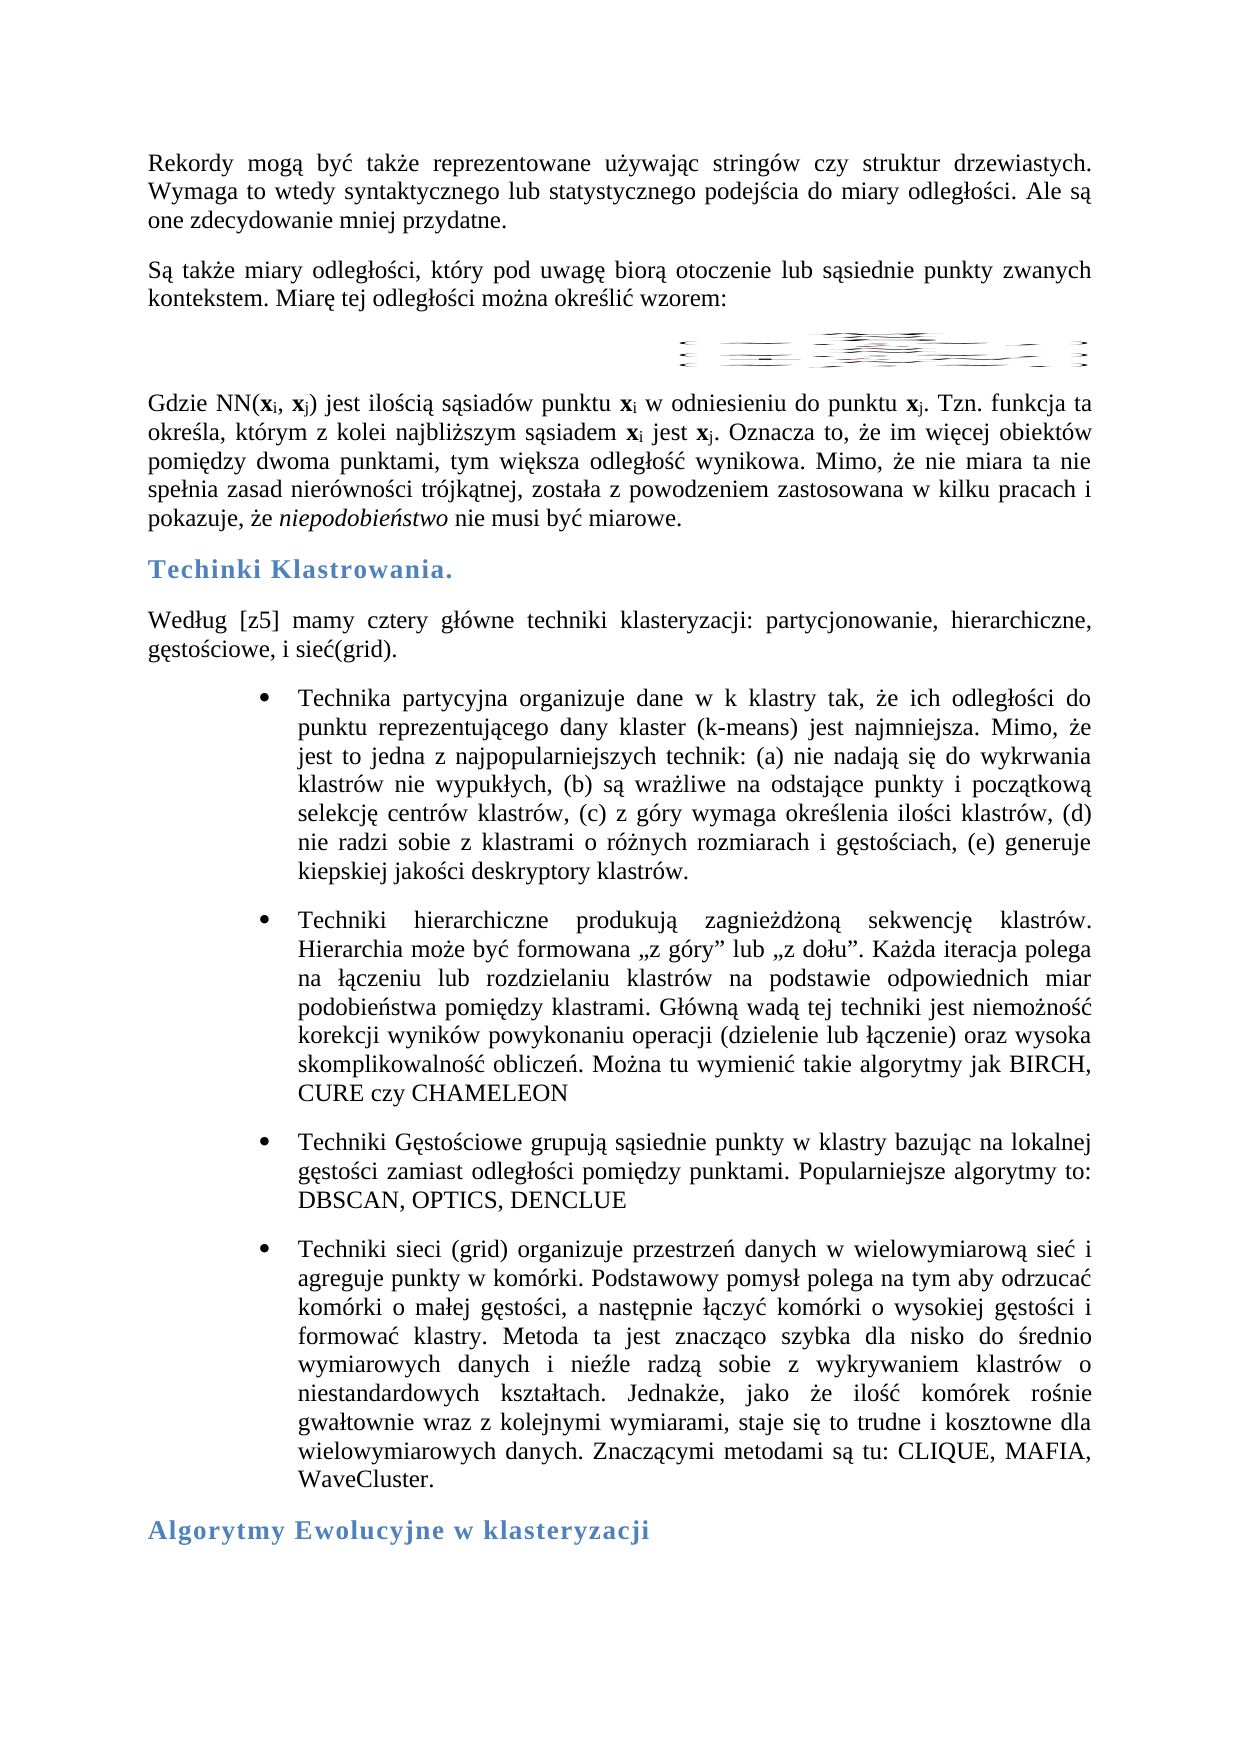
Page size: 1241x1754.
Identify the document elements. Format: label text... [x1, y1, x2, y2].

list Techniki hierarchiczne produkują zagnieżdżoną sekwencję klastrów. Hierarchia może być formowana „z góry” lub „z dołu”. Każda iteracja polega na łączeniu lub rozdzielaniu klastrów na podstawie odpowiednich miar podobieństwa pomiędzy klastrami. Główną wadą tej techniki jest niemożność korekcji wyników powykonaniu operacji (dzielenie lub łączenie) oraz wysoka skomplikowalność obliczeń. Można tu wymienić takie algorytmy jak BIRCH, CURE czy CHAMELEON [260, 905, 1092, 1107]
text Algorytmy Ewolucyjne w klasteryzacji [148, 1514, 1092, 1545]
list Technika partycyjna organizuje dane w k klastry tak, że ich odległości do punktu reprezentującego dany klaster (k-means) jest najmniejsza. Mimo, że jest to jedna z najpopularniejszych technik: (a) nie nadają się do wykrwania klastrów nie wypukłych, (b) są wrażliwe na odstające punkty i początkową selekcję centrów klastrów, (c) z góry wymaga określenia ilości klastrów, (d) nie radzi sobie z klastrami o różnych rozmiarach i gęstościach, (e) generuje kiepskiej jakości deskryptory klastrów. [260, 683, 1092, 884]
text Gdzie NN(xi, xj) jest ilością sąsiadów punktu xi w odniesieniu do punktu xj. Tzn. funkcja ta określa, którym z kolei najbliższym sąsiadem xi jest xj. Oznacza to, że im więcej obiektów pomiędzy dwoma punktami, tym większa odległość wynikowa. Mimo, że nie miara ta nie spełnia zasad nierówności trójkątnej, została z powodzeniem zastosowana w kilku pracach i pokazuje, że niepodobieństwo nie musi być miarowe. [148, 388, 1092, 532]
list Techniki Gęstościowe grupują sąsiednie punkty w klastry bazując na lokalnej gęstości zamiast odległości pomiędzy punktami. Popularniejsze algorytmy to: DBSCAN, OPTICS, DENCLUE [260, 1127, 1092, 1214]
text Rekordy mogą być także reprezentowane używając stringów czy struktur drzewiastych. Wymaga to wtedy syntaktycznego lub statystycznego podejścia do miary odległości. Ale są one zdecydowanie mniej przydatne. [148, 148, 1092, 234]
list Techniki sieci (grid) organizuje przestrzeń danych w wielowymiarową sieć i agreguje punkty w komórki. Podstawowy pomysł polega na tym aby odrzucać komórki o małej gęstości, a następnie łączyć komórki o wysokiej gęstości i formować klastry. Metoda ta jest znacząco szybka dla nisko do średnio wymiarowych danych i nieźle radzą sobie z wykrywaniem klastrów o niestandardowych kształtach. Jednakże, jako że ilość komórek rośnie gwałtownie wraz z kolejnymi wymiarami, staje się to trudne i kosztowne dla wielowymiarowych danych. Znaczącymi metodami są tu: CLIQUE, MAFIA, WaveCluster. [260, 1234, 1092, 1493]
text Według [z5] mamy cztery główne techniki klasteryzacji: partycjonowanie, hierarchiczne, gęstościowe, i sieć(grid). [148, 605, 1092, 662]
text Techinki Klastrowania. [148, 553, 1092, 584]
text Są także miary odległości, który pod uwagę biorą otoczenie lub sąsiednie punkty zwanych kontekstem. Miarę tej odległości można określić wzorem: [148, 255, 1092, 312]
